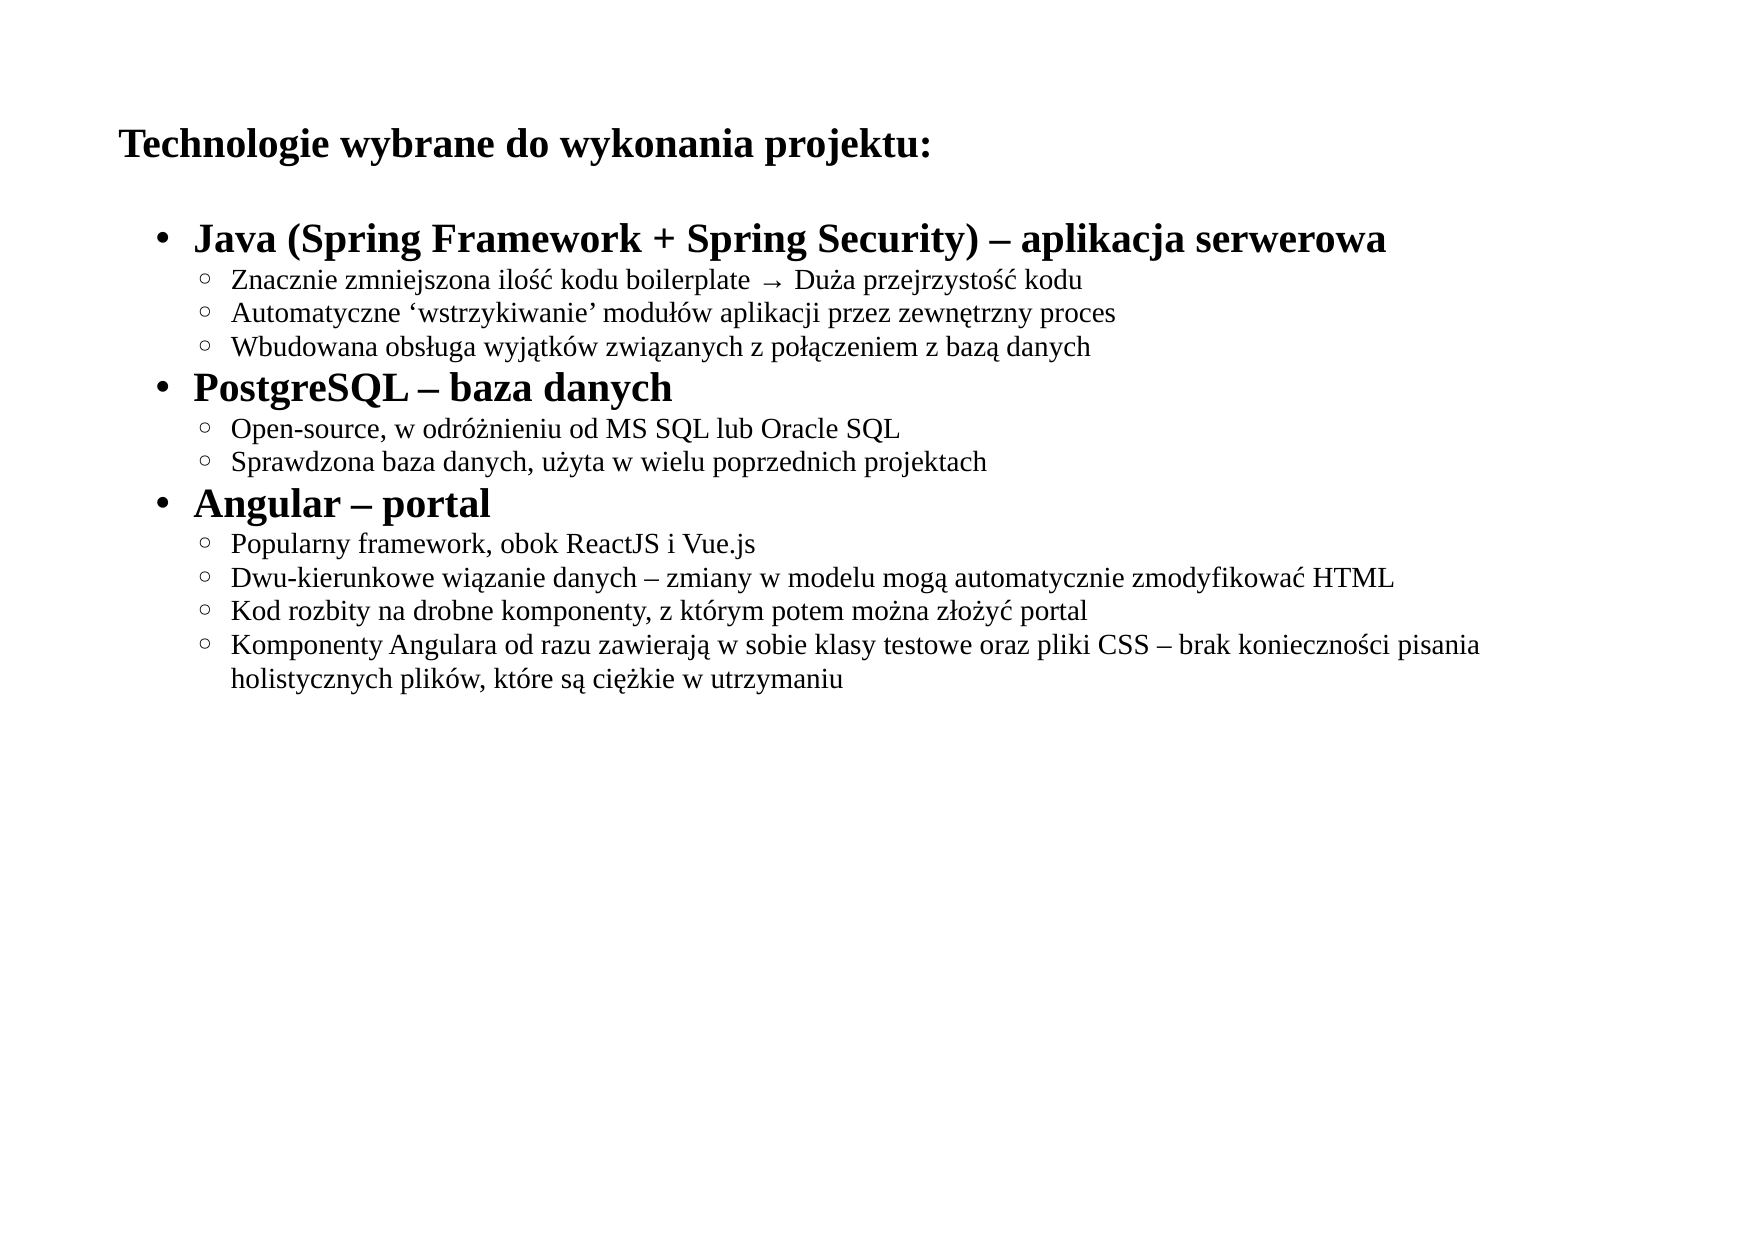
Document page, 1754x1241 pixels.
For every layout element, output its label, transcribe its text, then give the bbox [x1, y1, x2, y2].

list Komponenty Angulara od razu zawierają w sobie klasy testowe oraz pliki CSS – brak konieczności pisania holistycznych plików, które są ciężkie w utrzymaniu [193, 627, 1636, 694]
list Znacznie zmniejszona ilość kodu boilerplate → Duża przejrzystość kodu [193, 262, 1636, 296]
text Technologie wybrane do wykonania projektu: [118, 118, 1636, 166]
list PostgreSQL – baza danych [156, 363, 1636, 411]
list Automatyczne ‘wstrzykiwanie’ modułów aplikacji przez zewnętrzny proces [193, 296, 1636, 329]
list Open-source, w odróżnieniu od MS SQL lub Oracle SQL [193, 411, 1636, 444]
list Sprawdzona baza danych, użyta w wielu poprzednich projektach [193, 444, 1636, 478]
list Wbudowana obsługa wyjątków związanych z połączeniem z bazą danych [193, 329, 1636, 363]
list Java (Spring Framework + Spring Security) – aplikacja serwerowa [156, 214, 1636, 262]
list Dwu-kierunkowe wiązanie danych – zmiany w modelu mogą automatycznie zmodyfikować HTML [193, 560, 1636, 593]
list Angular – portal [156, 478, 1636, 526]
list Popularny framework, obok ReactJS i Vue.js [193, 526, 1636, 560]
list Kod rozbity na drobne komponenty, z którym potem można złożyć portal [193, 593, 1636, 627]
